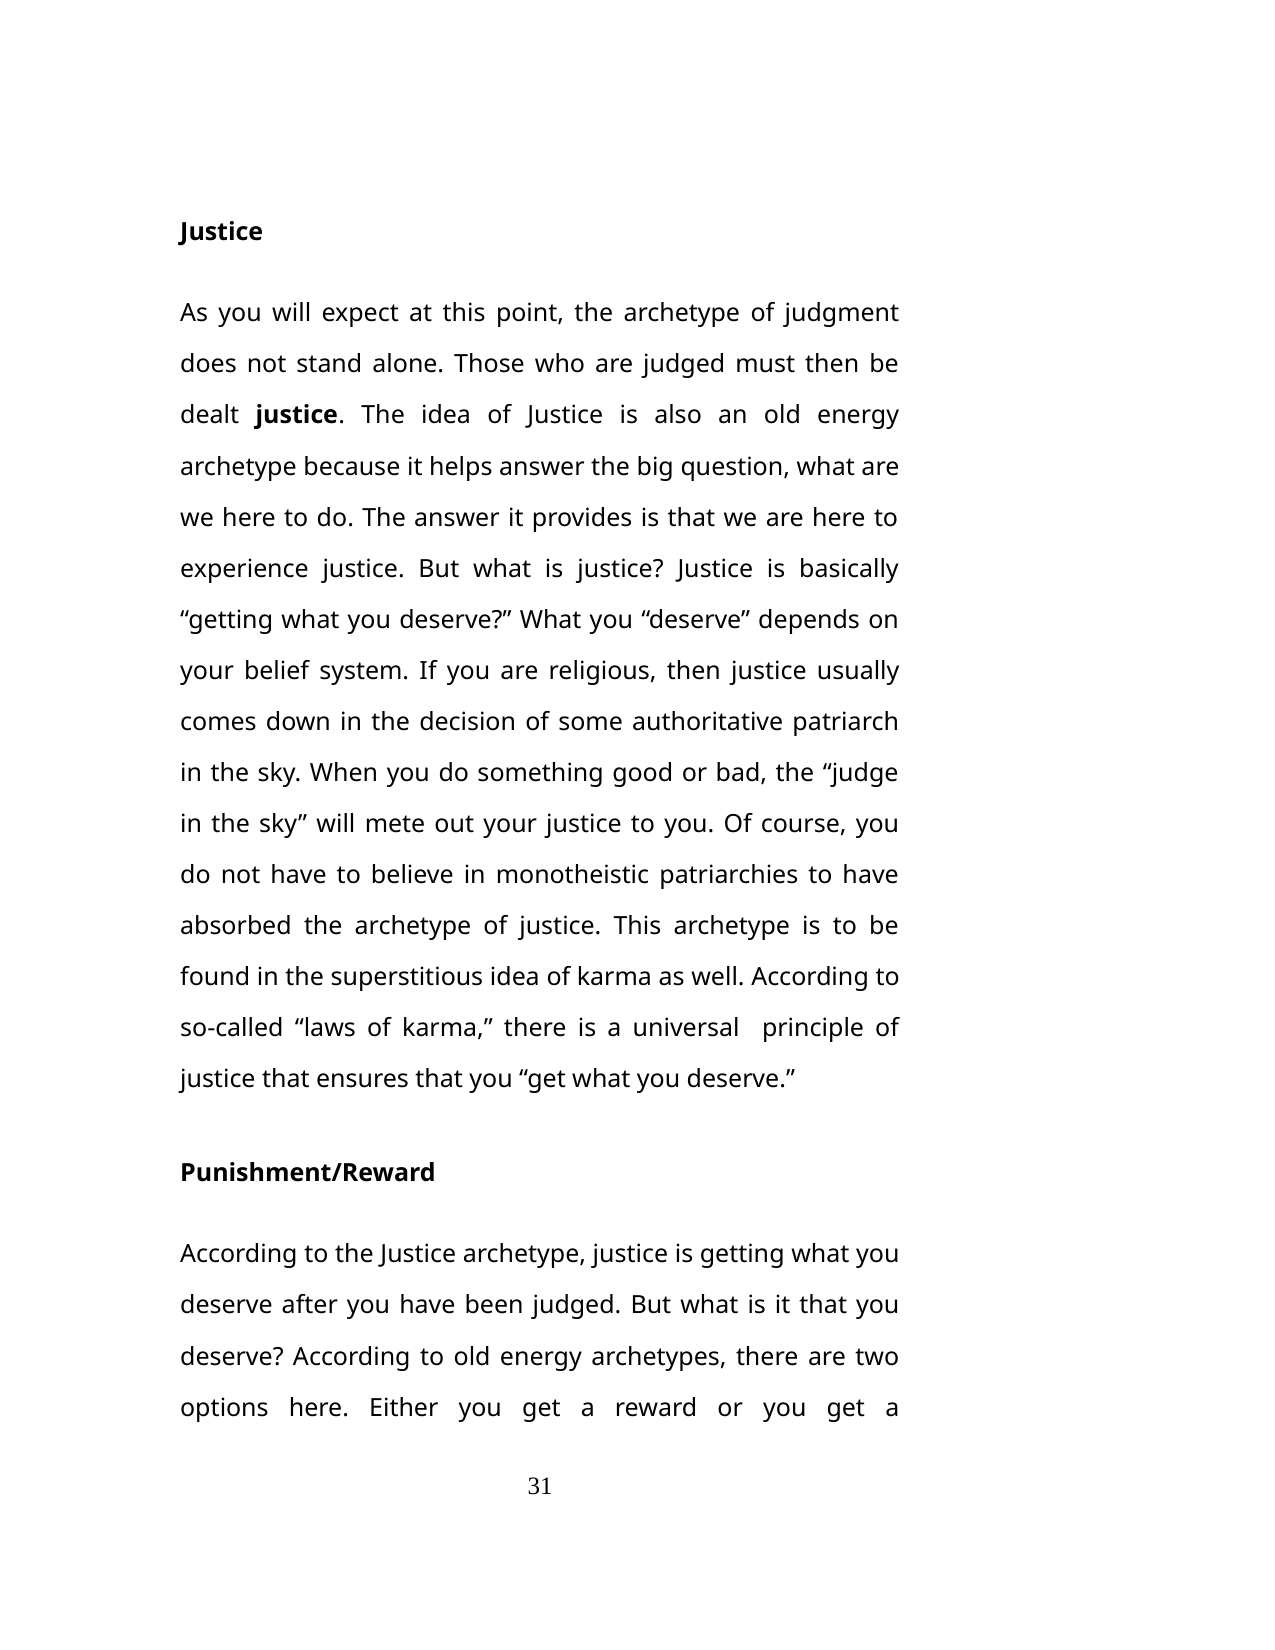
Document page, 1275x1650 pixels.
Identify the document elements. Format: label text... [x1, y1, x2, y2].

subtitle Punishment/Reward [180, 1154, 900, 1189]
subtitle Justice [180, 213, 900, 248]
text As you will expect at this point, the archetype of judgment does not stand alone. Those who are judged must then be dealt justice. The idea of Justice is also an old energy archetype because it helps answer the big question, what are we here to do. The answer it provides is that we are here to experience justice. But what is justice? Justice is basically “getting what you deserve?” What you “deserve” depends on your belief system. If you are religious, then justice usually comes down in the decision of some authoritative patriarch in the sky. When you do something good or bad, the “judge in the sky” will mete out your justice to you. Of course, you do not have to believe in monotheistic patriarchies to have absorbed the archetype of justice. This archetype is to be found in the superstitious idea of karma as well. According to so-called “laws of karma,” there is a universal principle of justice that ensures that you “get what you deserve.” [180, 295, 900, 1095]
text According to the Justice archetype, justice is getting what you deserve after you have been judged. But what is it that you deserve? According to old energy archetypes, there are two options here. Either you get a reward or you get a [180, 1236, 900, 1423]
